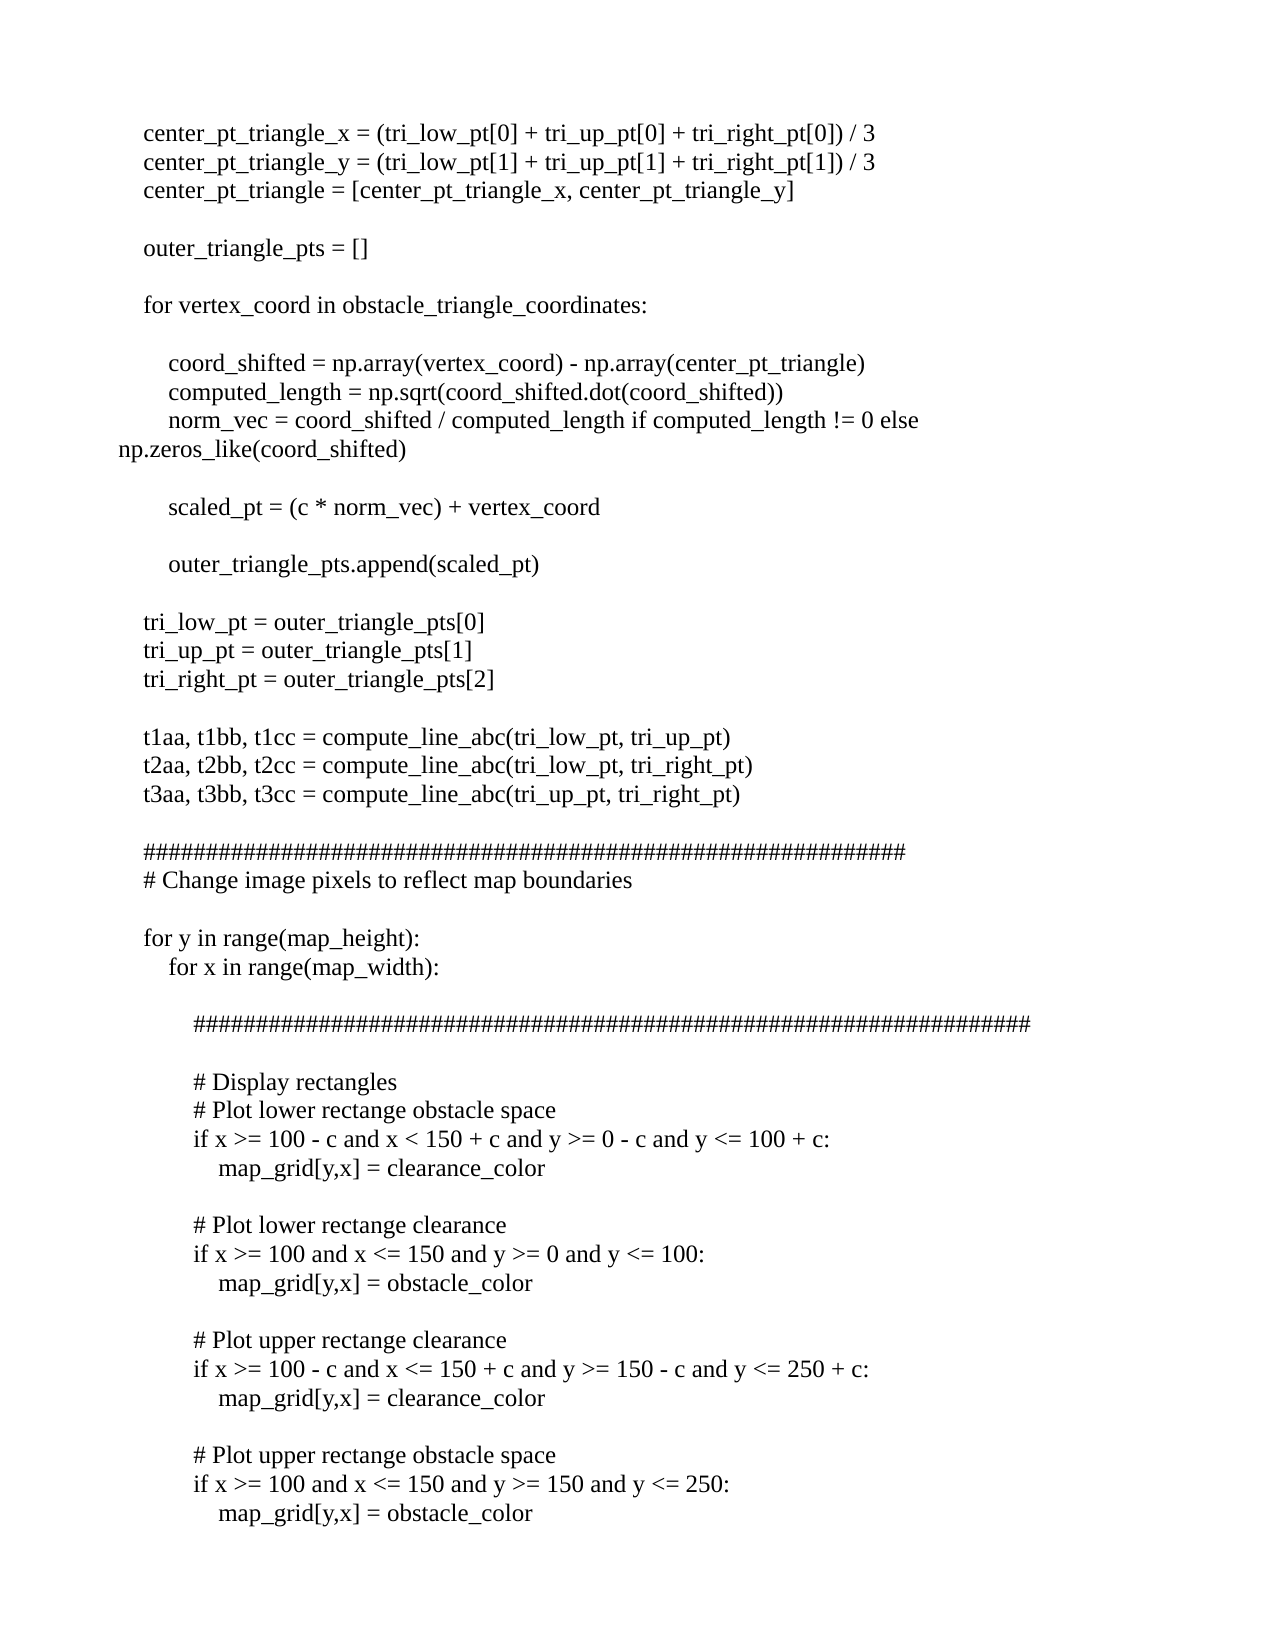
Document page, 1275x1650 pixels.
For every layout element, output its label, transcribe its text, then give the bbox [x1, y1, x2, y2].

text scaled_pt = (c * norm_vec) + vertex_coord [118, 492, 1157, 521]
text tri_low_pt = outer_triangle_pts[0] [118, 607, 1157, 636]
text map_grid[y,x] = clearance_color [118, 1383, 1157, 1412]
text outer_triangle_pts.append(scaled_pt) [118, 549, 1157, 578]
text if x >= 100 - c and x <= 150 + c and y >= 150 - c and y <= 250 + c: [118, 1354, 1157, 1383]
text # Display rectangles [118, 1067, 1157, 1096]
text # Plot upper rectange obstacle space [118, 1441, 1157, 1469]
text t3aa, t3bb, t3cc = compute_line_abc(tri_up_pt, tri_right_pt) [118, 779, 1157, 808]
text # Plot upper rectange clearance [118, 1326, 1157, 1354]
text # Plot lower rectange clearance [118, 1211, 1157, 1239]
text t1aa, t1bb, t1cc = compute_line_abc(tri_low_pt, tri_up_pt) [118, 722, 1157, 751]
text tri_right_pt = outer_triangle_pts[2] [118, 664, 1157, 693]
text # Plot lower rectange obstacle space [118, 1096, 1157, 1124]
text if x >= 100 - c and x < 150 + c and y >= 0 - c and y <= 100 + c: [118, 1124, 1157, 1153]
text center_pt_triangle_y = (tri_low_pt[1] + tri_up_pt[1] + tri_right_pt[1]) / 3 [118, 147, 1157, 176]
text # Change image pixels to reflect map boundaries [118, 866, 1157, 894]
text center_pt_triangle_x = (tri_low_pt[0] + tri_up_pt[0] + tri_right_pt[0]) / 3 [118, 118, 1157, 147]
text norm_vec = coord_shifted / computed_length if computed_length != 0 else np.zeros_like(coord_shifted) [118, 406, 1157, 463]
text for x in range(map_width): [118, 952, 1157, 981]
text outer_triangle_pts = [] [118, 233, 1157, 262]
text tri_up_pt = outer_triangle_pts[1] [118, 636, 1157, 664]
text map_grid[y,x] = obstacle_color [118, 1268, 1157, 1297]
text coord_shifted = np.array(vertex_coord) - np.array(center_pt_triangle) [118, 348, 1157, 377]
text computed_length = np.sqrt(coord_shifted.dot(coord_shifted)) [118, 377, 1157, 406]
text for vertex_coord in obstacle_triangle_coordinates: [118, 291, 1157, 319]
text center_pt_triangle = [center_pt_triangle_x, center_pt_triangle_y] [118, 176, 1157, 204]
text for y in range(map_height): [118, 923, 1157, 952]
text t2aa, t2bb, t2cc = compute_line_abc(tri_low_pt, tri_right_pt) [118, 751, 1157, 779]
text ################################################################### [118, 1009, 1157, 1038]
text map_grid[y,x] = clearance_color [118, 1153, 1157, 1182]
text map_grid[y,x] = obstacle_color [118, 1498, 1157, 1527]
text if x >= 100 and x <= 150 and y >= 0 and y <= 100: [118, 1239, 1157, 1268]
text if x >= 100 and x <= 150 and y >= 150 and y <= 250: [118, 1469, 1157, 1498]
text ############################################################# [118, 837, 1157, 866]
